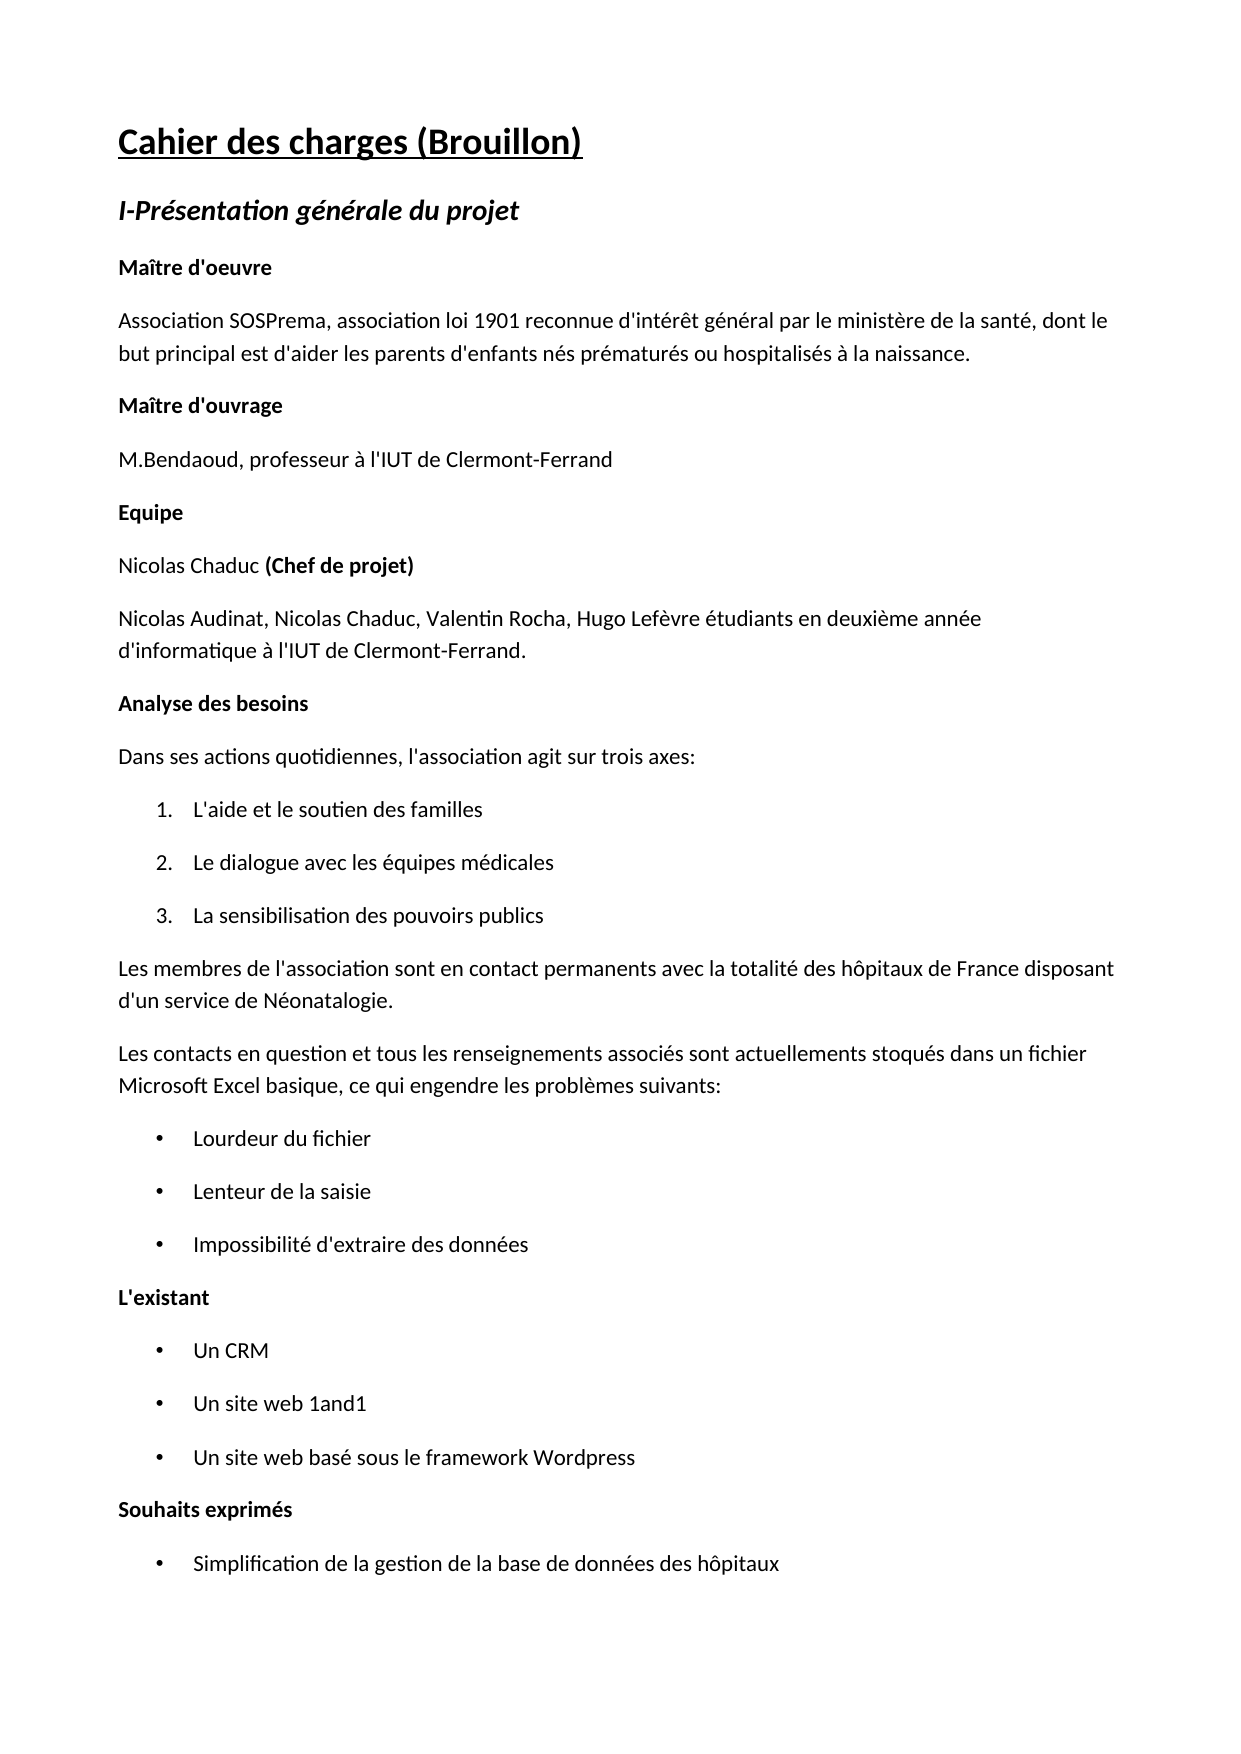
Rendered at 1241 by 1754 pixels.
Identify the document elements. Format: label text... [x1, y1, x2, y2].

text Cahier des charges (Brouillon) [118, 118, 1122, 164]
text M.Bendaoud, professeur à l'IUT de Clermont-Ferrand [118, 445, 1122, 473]
list L'aide et le soutien des familles [156, 795, 1122, 823]
list Un site web 1and1 [156, 1389, 1122, 1418]
list Lourdeur du fichier [156, 1124, 1122, 1152]
list Un CRM [156, 1337, 1122, 1364]
text Equipe [118, 498, 1122, 526]
text Maître d'ouvrage [118, 392, 1122, 420]
text Souhaits exprimés [118, 1496, 1122, 1524]
text L'existant [118, 1283, 1122, 1312]
text Nicolas Chaduc (Chef de projet) [118, 551, 1122, 579]
text Les membres de l'association sont en contact permanents avec la totalité des hôpitaux de France disposant d'un service de Néonatalogie. [118, 954, 1122, 1014]
text Nicolas Audinat, Nicolas Chaduc, Valentin Rocha, Hugo Lefèvre étudiants en deuxième année d'informatique à l'IUT de Clermont-Ferrand. [118, 604, 1122, 664]
text Association SOSPrema, association loi 1901 reconnue d'intérêt général par le ministère de la santé, dont le but principal est d'aider les parents d'enfants nés prématurés ou hospitalisés à la naissance. [118, 306, 1122, 367]
text I-Présentation générale du projet [118, 192, 1122, 227]
text Analyse des besoins [118, 689, 1122, 717]
list Un site web basé sous le framework Wordpress [156, 1443, 1122, 1471]
list La sensibilisation des pouvoirs publics [156, 901, 1122, 929]
text Les contacts en question et tous les renseignements associés sont actuellements stoqués dans un fichier Microsoft Excel basique, ce qui engendre les problèmes suivants: [118, 1039, 1122, 1099]
list Lenteur de la saisie [156, 1177, 1122, 1206]
text Dans ses actions quotidiennes, l'association agit sur trois axes: [118, 742, 1122, 770]
text Maître d'oeuvre [118, 253, 1122, 281]
list Le dialogue avec les équipes médicales [156, 848, 1122, 876]
list Impossibilité d'extraire des données [156, 1231, 1122, 1258]
list Simplification de la gestion de la base de données des hôpitaux [156, 1549, 1122, 1577]
